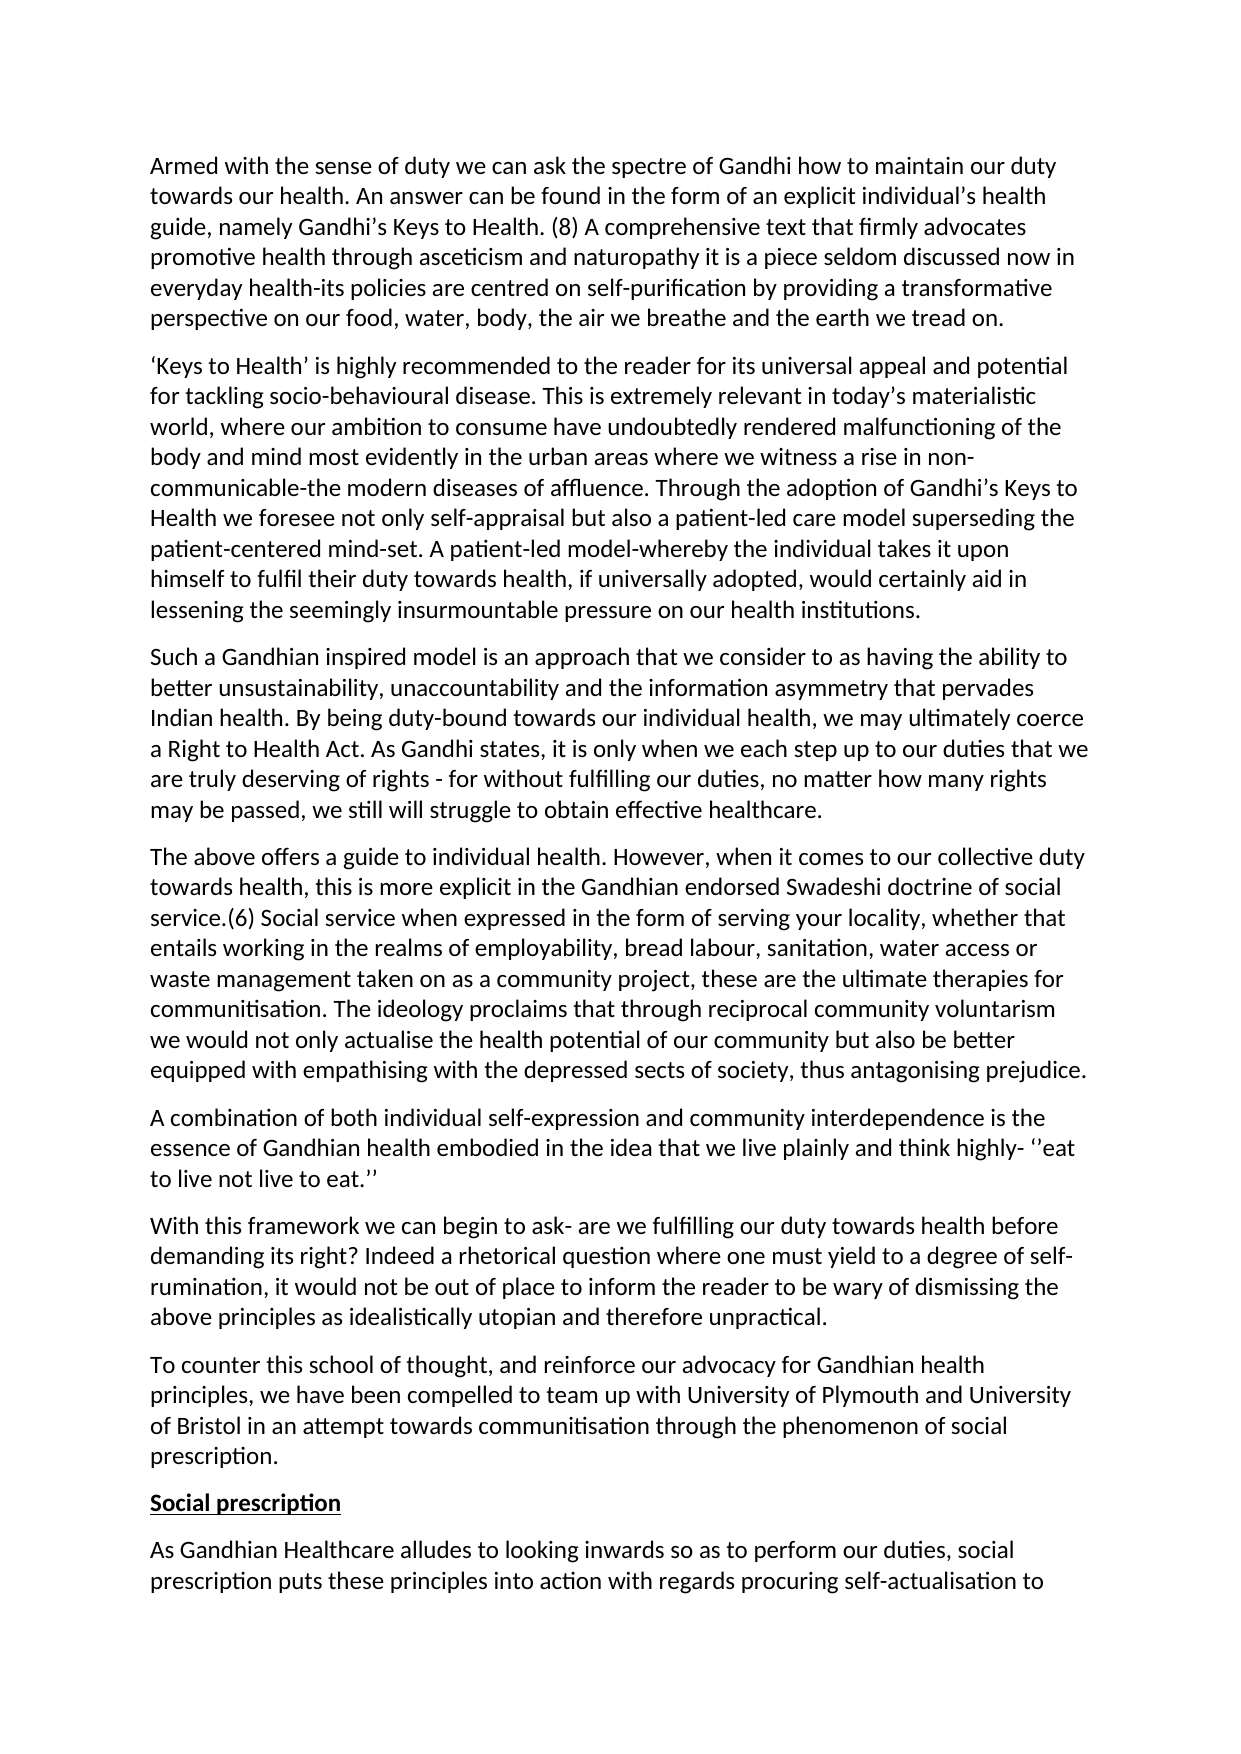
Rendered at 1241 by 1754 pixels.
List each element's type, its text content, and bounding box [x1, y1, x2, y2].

text Such a Gandhian inspired model is an approach that we consider to as having the ability to better unsustainability, unaccountability and the information asymmetry that pervades Indian health. By being duty-bound towards our individual health, we may ultimately coerce a Right to Health Act. As Gandhi states, it is only when we each step up to our duties that we are truly deserving of rights - for without fulfilling our duties, no matter how many rights may be passed, we still will struggle to obtain effective healthcare. [150, 641, 1090, 824]
text Armed with the sense of duty we can ask the spectre of Gandhi how to maintain our duty towards our health. An answer can be found in the form of an explicit individual’s health guide, namely Gandhi’s Keys to Health. (8) A comprehensive text that firmly advocates promotive health through asceticism and naturopathy it is a piece seldom discussed now in everyday health-its policies are centred on self-purification by providing a transformative perspective on our food, water, body, the air we breathe and the earth we tread on. [150, 150, 1090, 333]
text With this framework we can begin to ask- are we fulfilling our duty towards health before demanding its right? Indeed a rhetorical question where one must yield to a degree of self-rumination, it would not be out of place to inform the reader to be wary of dismissing the above principles as idealistically utopian and therefore unpractical. [150, 1210, 1090, 1332]
text A combination of both individual self-expression and community interdependence is the essence of Gandhian health embodied in the idea that we live plainly and think highly- ‘’eat to live not live to eat.’’ [150, 1102, 1090, 1193]
text As Gandhian Healthcare alludes to looking inwards so as to perform our duties, social prescription puts these principles into action with regards procuring self-actualisation to [150, 1535, 1090, 1596]
text ‘Keys to Health’ is highly recommended to the reader for its universal appeal and potential for tackling socio-behavioural disease. This is extremely relevant in today’s materialistic world, where our ambition to consume have undoubtedly rendered malfunctioning of the body and mind most evidently in the urban areas where we witness a rise in non-communicable-the modern diseases of affluence. Through the adoption of Gandhi’s Keys to Health we foresee not only self-appraisal but also a patient-led care model superseding the patient-centered mind-set. A patient-led model-whereby the individual takes it upon himself to fulfil their duty towards health, if universally adopted, would certainly aid in lessening the seemingly insurmountable pressure on our health institutions. [150, 350, 1090, 624]
text The above offers a guide to individual health. However, when it comes to our collective duty towards health, this is more explicit in the Gandhian endorsed Swadeshi doctrine of social service.(6) Social service when expressed in the form of serving your locality, whether that entails working in the realms of employability, bread labour, sanitation, water access or waste management taken on as a community project, these are the ultimate therapies for communitisation. The ideology proclaims that through reciprocal community voluntarism we would not only actualise the health potential of our community but also be better equipped with empathising with the depressed sects of society, thus antagonising prejudice. [150, 841, 1090, 1085]
text To counter this school of thought, and reinforce our advocacy for Gandhian health principles, we have been compelled to team up with University of Plymouth and University of Bristol in an attempt towards communitisation through the phenomenon of social prescription. [150, 1349, 1090, 1471]
text Social prescription [150, 1487, 1090, 1518]
